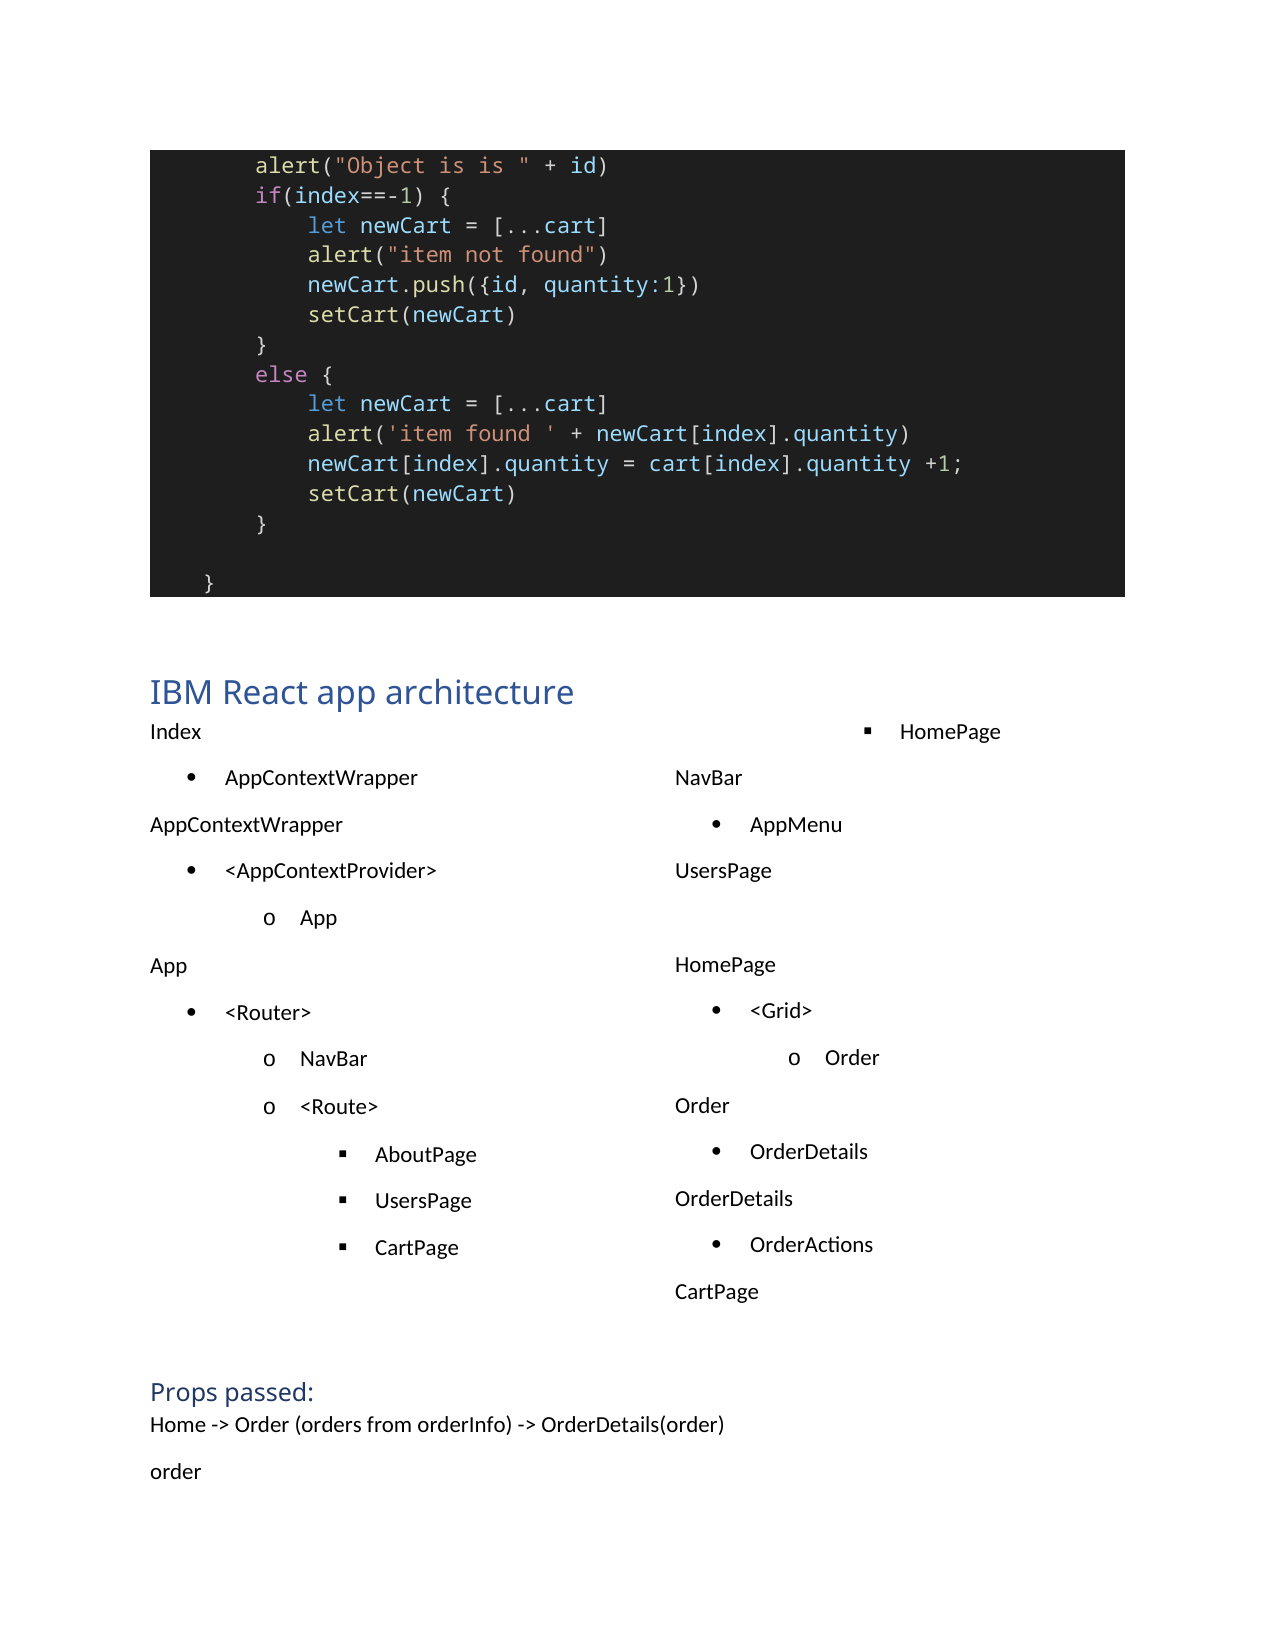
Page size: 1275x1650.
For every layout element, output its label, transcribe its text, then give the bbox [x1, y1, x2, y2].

list Order [787, 1043, 1125, 1072]
text AppContextWrapper [150, 810, 600, 838]
list AppMenu [712, 810, 1125, 838]
text newCart[index].quantity = cart[index].quantity +1; [150, 448, 1125, 478]
text setCart(newCart) [150, 299, 1125, 329]
text NavBar [675, 763, 1125, 792]
list <Route> [262, 1092, 600, 1121]
text Index [150, 717, 600, 745]
text } [150, 567, 1125, 597]
text let newCart = [...cart] [150, 388, 1125, 418]
text UsersPage [675, 857, 1125, 885]
subtitle Props passed: [150, 1374, 1125, 1408]
text if(index==-1) { [150, 180, 1125, 209]
list UsersPage [337, 1186, 600, 1214]
list OrderActions [712, 1230, 1125, 1258]
text alert("Object is is " + id) [150, 150, 1125, 180]
text alert('item found ' + newCart[index].quantity) [150, 418, 1125, 448]
list <Router> [187, 998, 600, 1026]
text Home -> Order (orders from orderInfo) -> OrderDetails(order) [150, 1411, 1125, 1439]
text newCart.push({id, quantity:1}) [150, 269, 1125, 299]
text let newCart = [...cart] [150, 209, 1125, 239]
subtitle IBM React app architecture [150, 668, 1125, 714]
text } [150, 507, 1125, 537]
list App [262, 903, 600, 932]
text order [150, 1457, 1125, 1485]
text CartPage [675, 1277, 1125, 1305]
list OrderDetails [712, 1137, 1125, 1165]
list CartPage [337, 1233, 600, 1261]
text Order [675, 1091, 1125, 1119]
text } [150, 329, 1125, 358]
list AppContextWrapper [187, 763, 600, 792]
text alert("item not found") [150, 239, 1125, 269]
list AboutPage [337, 1140, 600, 1168]
text HomePage [675, 950, 1125, 978]
text OrderDetails [675, 1184, 1125, 1212]
list HomePage [862, 717, 1125, 745]
text else { [150, 358, 1125, 388]
list NavBar [262, 1044, 600, 1073]
list <AppContextProvider> [187, 857, 600, 885]
text setCart(newCart) [150, 478, 1125, 507]
text App [150, 951, 600, 979]
list <Grid> [712, 996, 1125, 1024]
